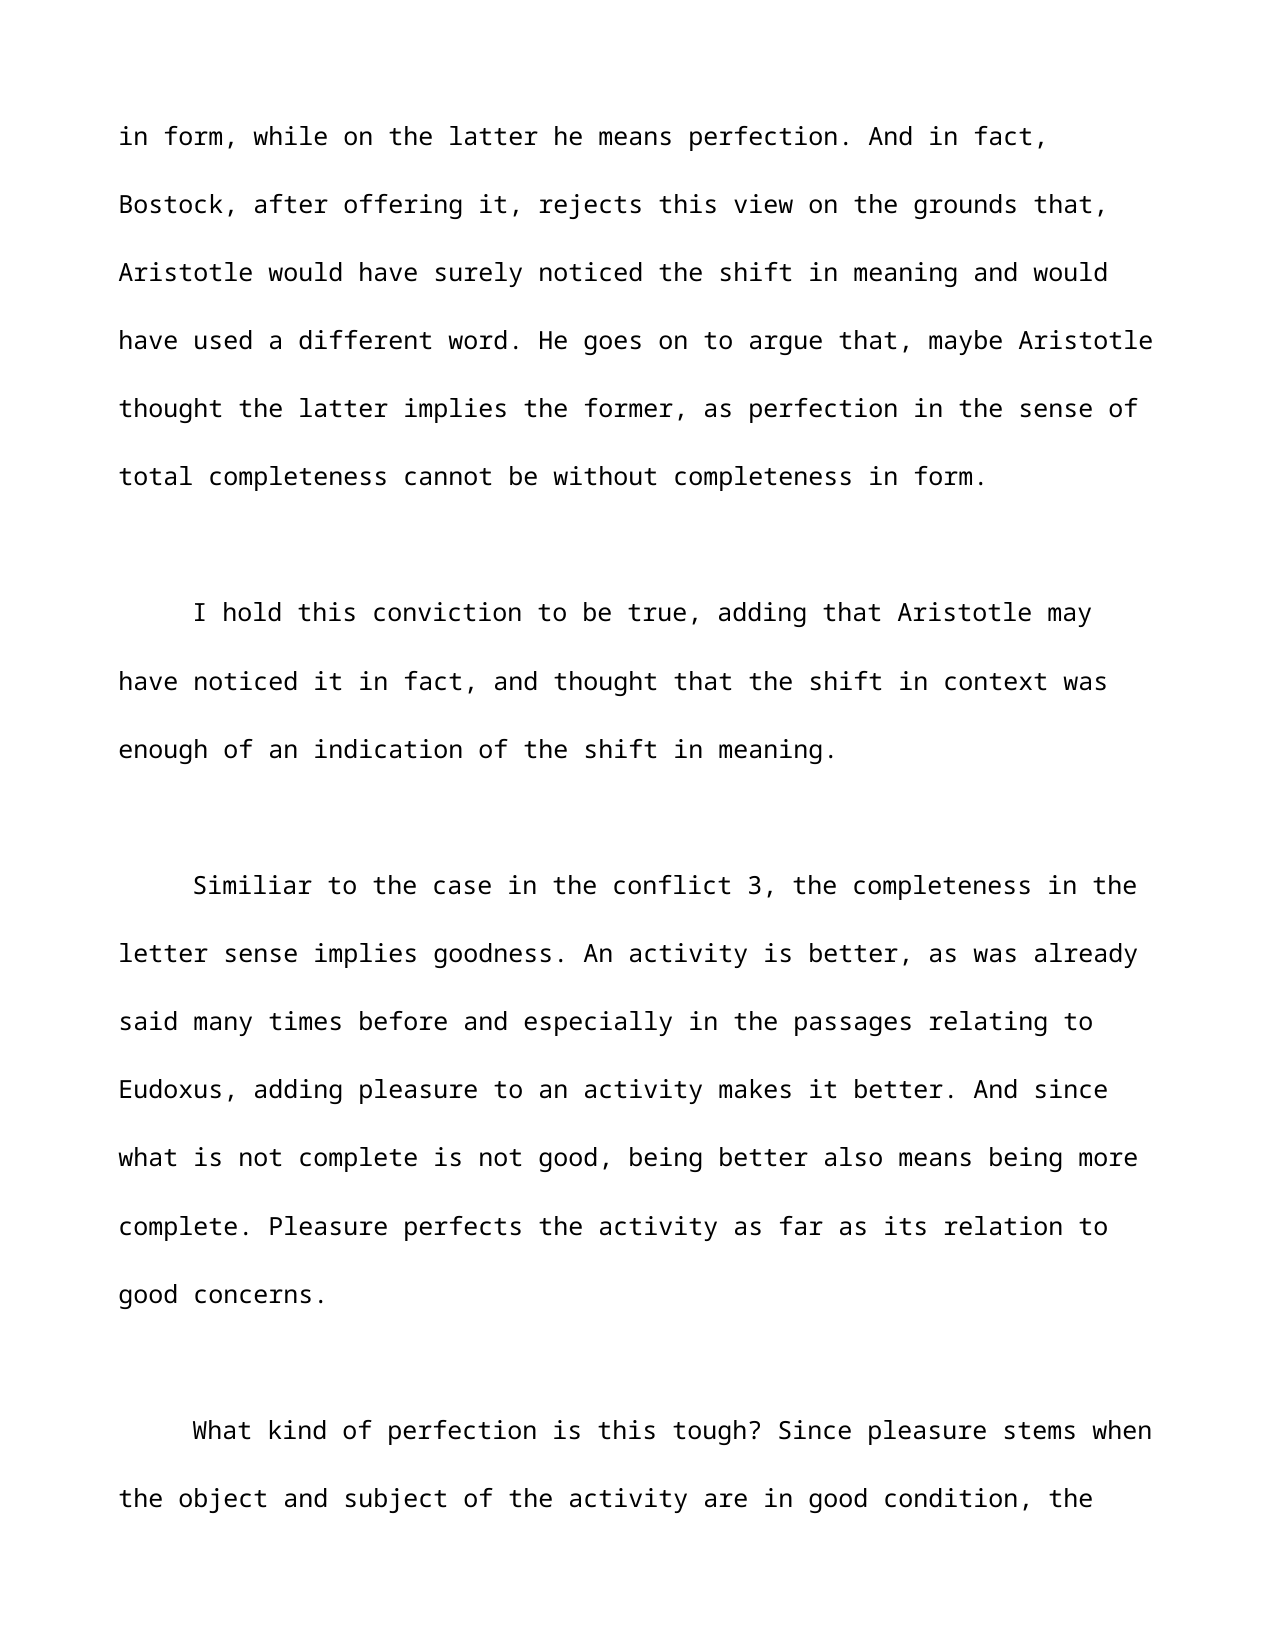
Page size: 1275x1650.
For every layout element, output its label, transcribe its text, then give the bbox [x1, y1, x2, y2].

text I hold this conviction to be true, adding that Aristotle may have noticed it in fact, and thought that the shift in context was enough of an indication of the shift in meaning. [118, 595, 1157, 765]
text in form, while on the latter he means perfection. And in fact, Bostock, after offering it, rejects this view on the grounds that, Aristotle would have surely noticed the shift in meaning and would have used a different word. He goes on to argue that, maybe Aristotle thought the latter implies the former, as perfection in the sense of total completeness cannot be without completeness in form. [118, 118, 1157, 493]
text What kind of perfection is this tough? Since pleasure stems when the object and subject of the activity are in good condition, the [118, 1412, 1157, 1515]
text Similiar to the case in the conflict 3, the completeness in the letter sense implies goodness. An activity is better, as was already said many times before and especially in the passages relating to Eudoxus, adding pleasure to an activity makes it better. And since what is not complete is not good, being better also means being more complete. Pleasure perfects the activity as far as its relation to good concerns. [118, 867, 1157, 1310]
